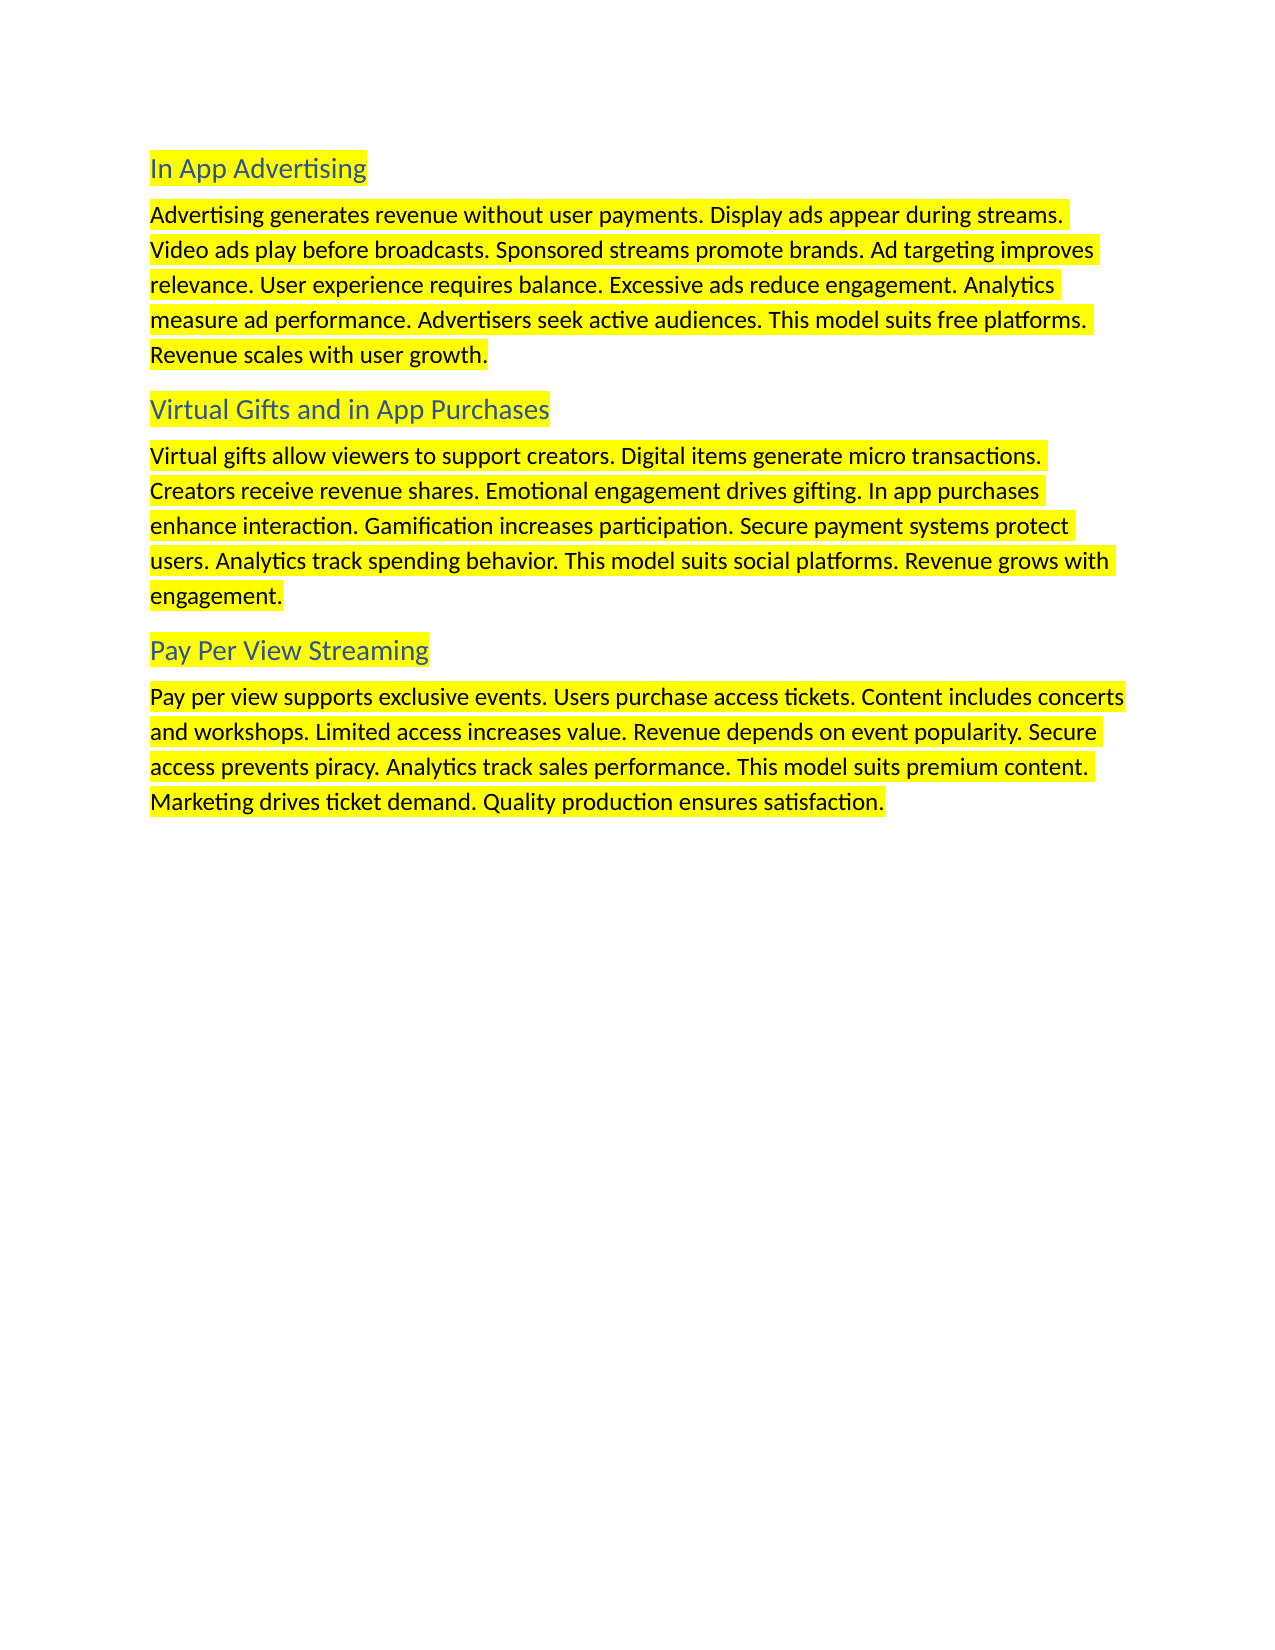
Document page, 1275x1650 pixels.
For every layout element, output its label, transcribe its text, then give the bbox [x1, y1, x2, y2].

text Advertising generates revenue without user payments. Display ads appear during streams. Video ads play before broadcasts. Sponsored streams promote brands. Ad targeting improves relevance. User experience requires balance. Excessive ads reduce engagement. Analytics measure ad performance. Advertisers seek active audiences. This model suits free platforms. Revenue scales with user growth. [150, 199, 1125, 370]
subtitle In App Advertising [150, 150, 1125, 186]
text Virtual gifts allow viewers to support creators. Digital items generate micro transactions. Creators receive revenue shares. Emotional engagement drives gifting. In app purchases enhance interaction. Gamification increases participation. Secure payment systems protect users. Analytics track spending behavior. This model suits social platforms. Revenue grows with engagement. [150, 440, 1125, 611]
text Pay per view supports exclusive events. Users purchase access tickets. Content includes concerts and workshops. Limited access increases value. Revenue depends on event popularity. Secure access prevents piracy. Analytics track sales performance. This model suits premium content. Marketing drives ticket demand. Quality production ensures satisfaction. [150, 681, 1125, 817]
subtitle Virtual Gifts and in App Purchases [150, 391, 1125, 427]
subtitle Pay Per View Streaming [150, 632, 1125, 667]
